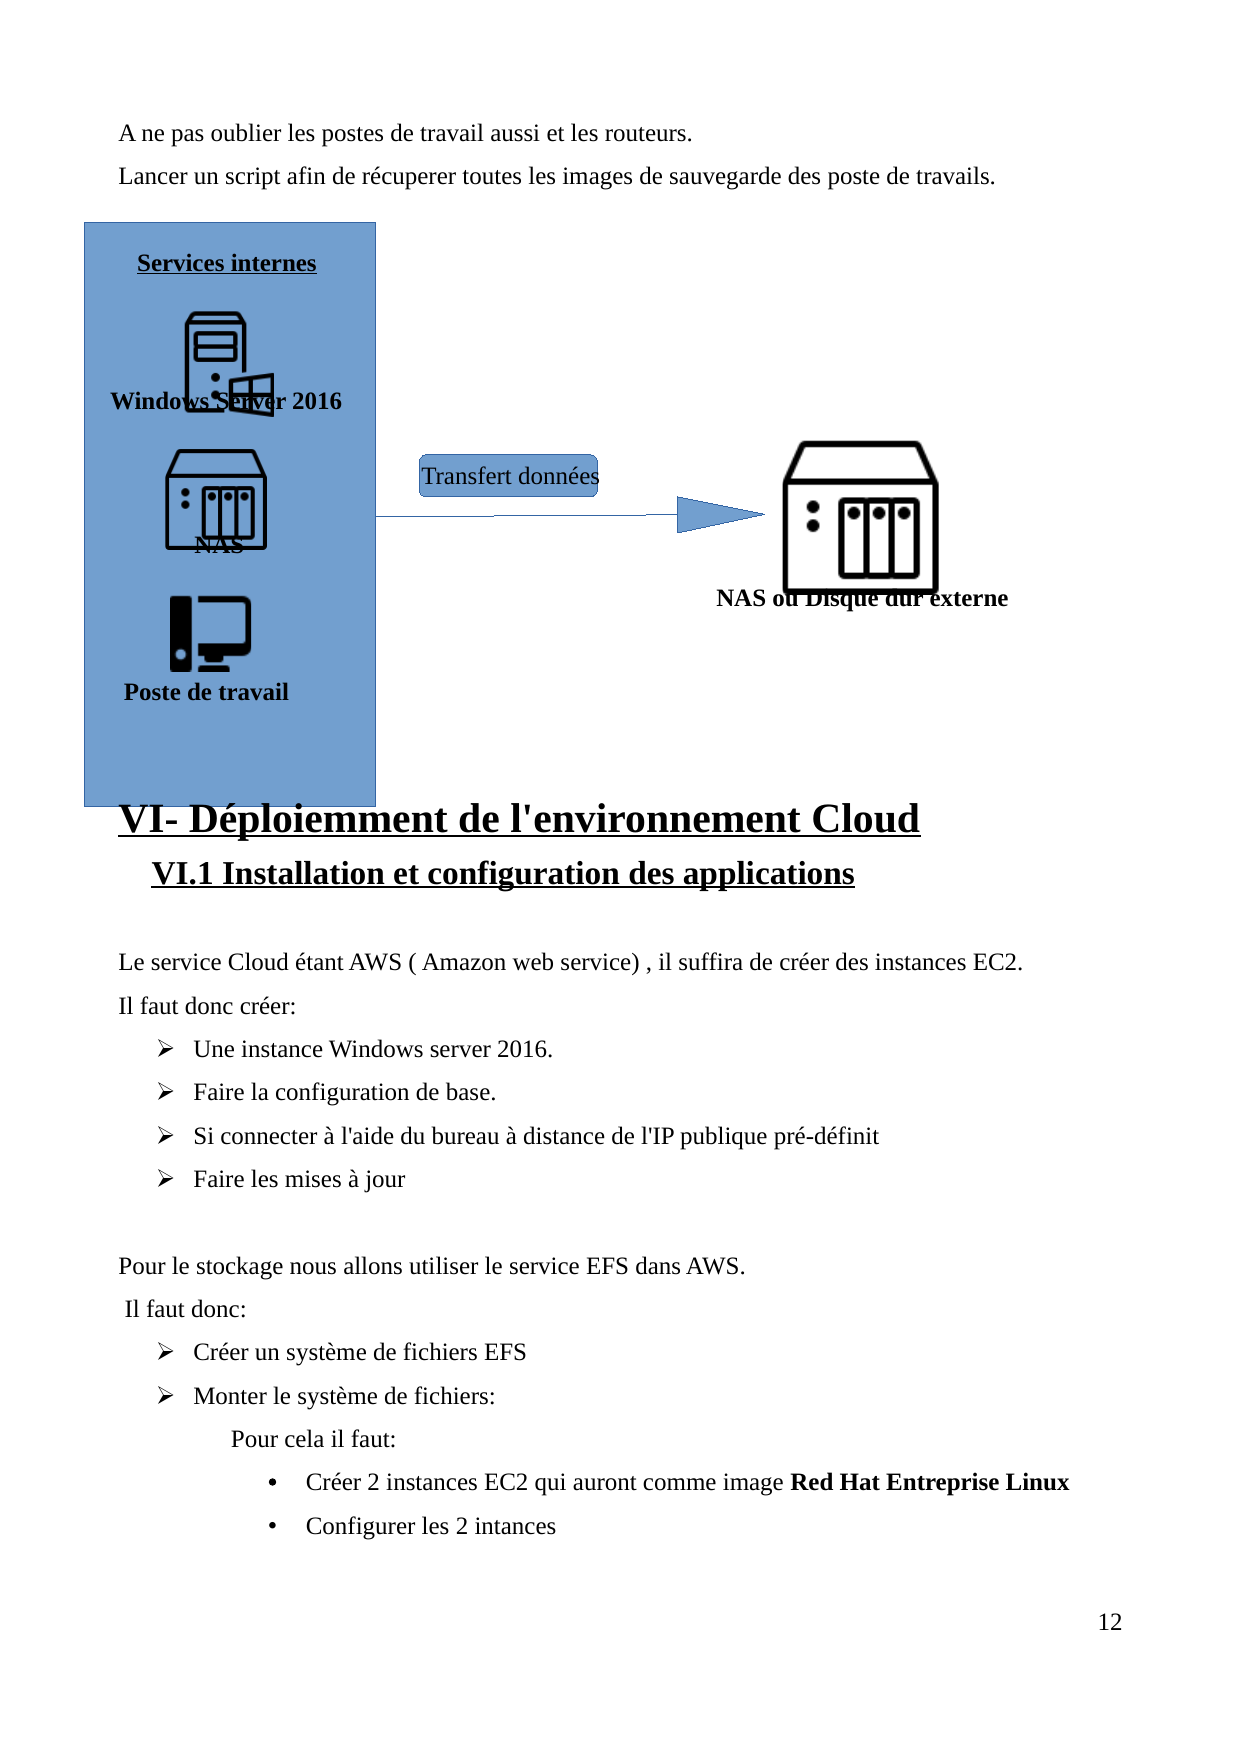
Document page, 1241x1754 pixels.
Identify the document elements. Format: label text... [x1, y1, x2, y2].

picture [782, 438, 939, 595]
list Créer un système de fichiers EFS [156, 1337, 1122, 1366]
picture [165, 447, 267, 550]
list Une instance Windows server 2016. [156, 1034, 1122, 1063]
list Faire les mises à jour [156, 1164, 1122, 1193]
text Lancer un script afin de récuperer toutes les images de sauvegarde des poste de travails. [118, 161, 1122, 190]
list Si connecter à l'aide du bureau à distance de l'IP publique pré-définit [156, 1121, 1122, 1149]
text Il faut donc: [118, 1294, 1122, 1323]
picture [170, 590, 252, 672]
text VI.1 Installation et configuration des applications [118, 853, 1122, 891]
list Créer 2 instances EC2 qui auront comme image Red Hat Entreprise Linux [268, 1467, 1122, 1496]
list Configurer les 2 intances [268, 1511, 1122, 1539]
text VI- Déploiemment de l'environnement Cloud [118, 793, 1122, 841]
list Faire la configuration de base. [156, 1077, 1122, 1106]
picture [198, 540, 206, 550]
text Le service Cloud étant AWS ( Amazon web service) , il suffira de créer des instances EC2. [118, 947, 1122, 976]
list Monter le système de fichiers: [156, 1381, 1122, 1409]
text Il faut donc créer: [118, 991, 1122, 1019]
text Pour le stockage nous allons utiliser le service EFS dans AWS. [118, 1251, 1122, 1279]
list Pour cela il faut: [193, 1424, 1122, 1453]
text A ne pas oublier les postes de travail aussi et les routeurs. [118, 118, 1122, 147]
picture [165, 307, 274, 417]
text Services internes [376, 248, 1122, 277]
